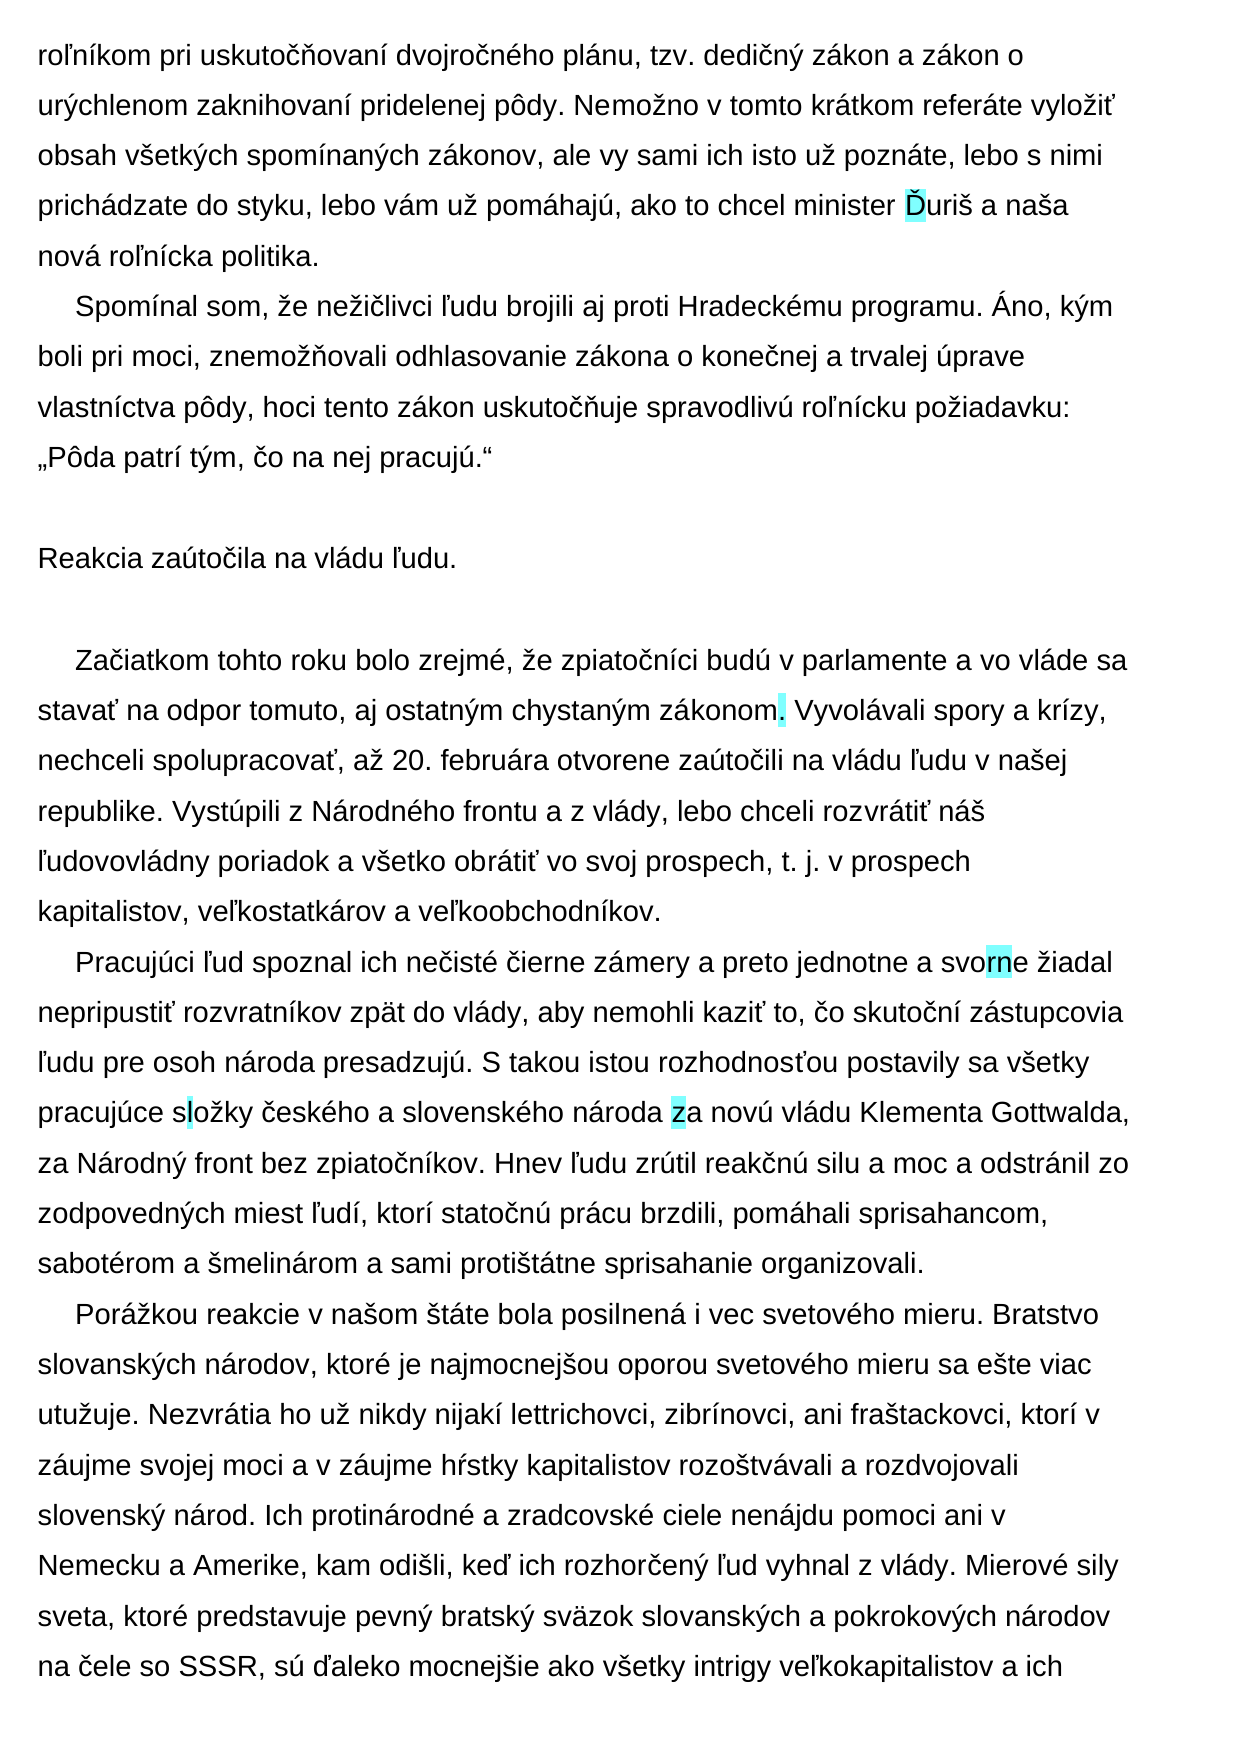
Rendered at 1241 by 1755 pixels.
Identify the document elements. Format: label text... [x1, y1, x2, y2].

text Začiatkom tohto roku bolo zrejmé, že zpiatočníci budú v parlamente a vo vláde sa stavať na odpor tomuto, aj ostatným chystaným zá­konom. Vyvolávali spory a krízy, nechceli spo­lupracovať, až 20. februára otvorene zaútočili na vládu ľudu v našej republike. Vystúpili z Národného frontu a z vlády, lebo chceli roz­vrátiť náš ľudovovládny poriadok a všetko ob­rátiť vo svoj prospech, t. j. v prospech kapitalistov, veľkostatkárov a veľkoobchodníkov. [37, 643, 1130, 928]
text roľníkom pri uskutočňovaní dvojročného plánu, tzv. dedičný zákon a zákon o urýchlenom zaknihovaní pridelenej pôdy. Ne­možno v tomto krátkom referáte vyložiť obsah všetkých spomínaných zákonov, ale vy sami ich isto už poznáte, lebo s nimi prichádzate do styku, lebo vám už pomáhajú, ako to chcel minister Ďuriš a naša nová roľnícka politika. [37, 37, 1130, 272]
text Spomínal som, že nežičlivci ľudu brojili aj proti Hradeckému programu. Áno, kým boli pri moci, znemožňovali odhlasovanie zákona o konečnej a trvalej úprave vlastníctva pôdy, hoci tento zákon uskutočňuje spravodlivú roľ­nícku požiadavku: „Pôda patrí tým, čo na nej pracujú.“ [37, 289, 1130, 473]
text Pracujúci ľud spoznal ich nečisté čierne zá­mery a preto jednotne a svorne žiadal nepri­pustiť rozvratníkov zpät do vlády, aby nemohli kaziť to, čo skutoční zástupcovia ľudu pre osoh národa presadzujú. S takou istou rozhodnos­ťou postavily sa všetky pracujúce složky českého a slovenského národa za novú vládu Kle­menta Gottwalda, za Národný front bez zpiatočníkov. Hnev ľudu zrútil reakčnú silu a moc a odstránil zo zodpovedných miest ľudí, ktorí statočnú prácu brzdili, pomáhali sprisahancom, sabotérom a šmelinárom a sami protištátne sprisahanie organizovali. [37, 944, 1130, 1280]
text Porážkou reakcie v našom štáte bola posil­nená i vec svetového mieru. Bratstvo slovan­ských národov, ktoré je najmocnejšou oporou svetového mieru sa ešte viac utužuje. Nezvrá­tia ho už nikdy nijakí lettrichovci, zibrínovci, ani fraštackovci, ktorí v záujme svojej moci a v záujme hŕstky kapitalistov rozoštvávali a rozdvojovali slovenský národ. Ich protinárodné a zradcovské ciele nenájdu pomoci ani v Nemecku a Amerike, kam odišli, keď ich rozhor­čený ľud vyhnal z vlády. Mierové sily sveta, ktoré predstavuje pevný bratský sväzok slo­vanských a pokrokových národov na čele so SSSR, sú ďaleko mocnejšie ako všetky intrigy veľkokapitalistov a ich [37, 1297, 1130, 1682]
subtitle Reakcia zaútočila na vládu ľudu. [37, 541, 1130, 575]
